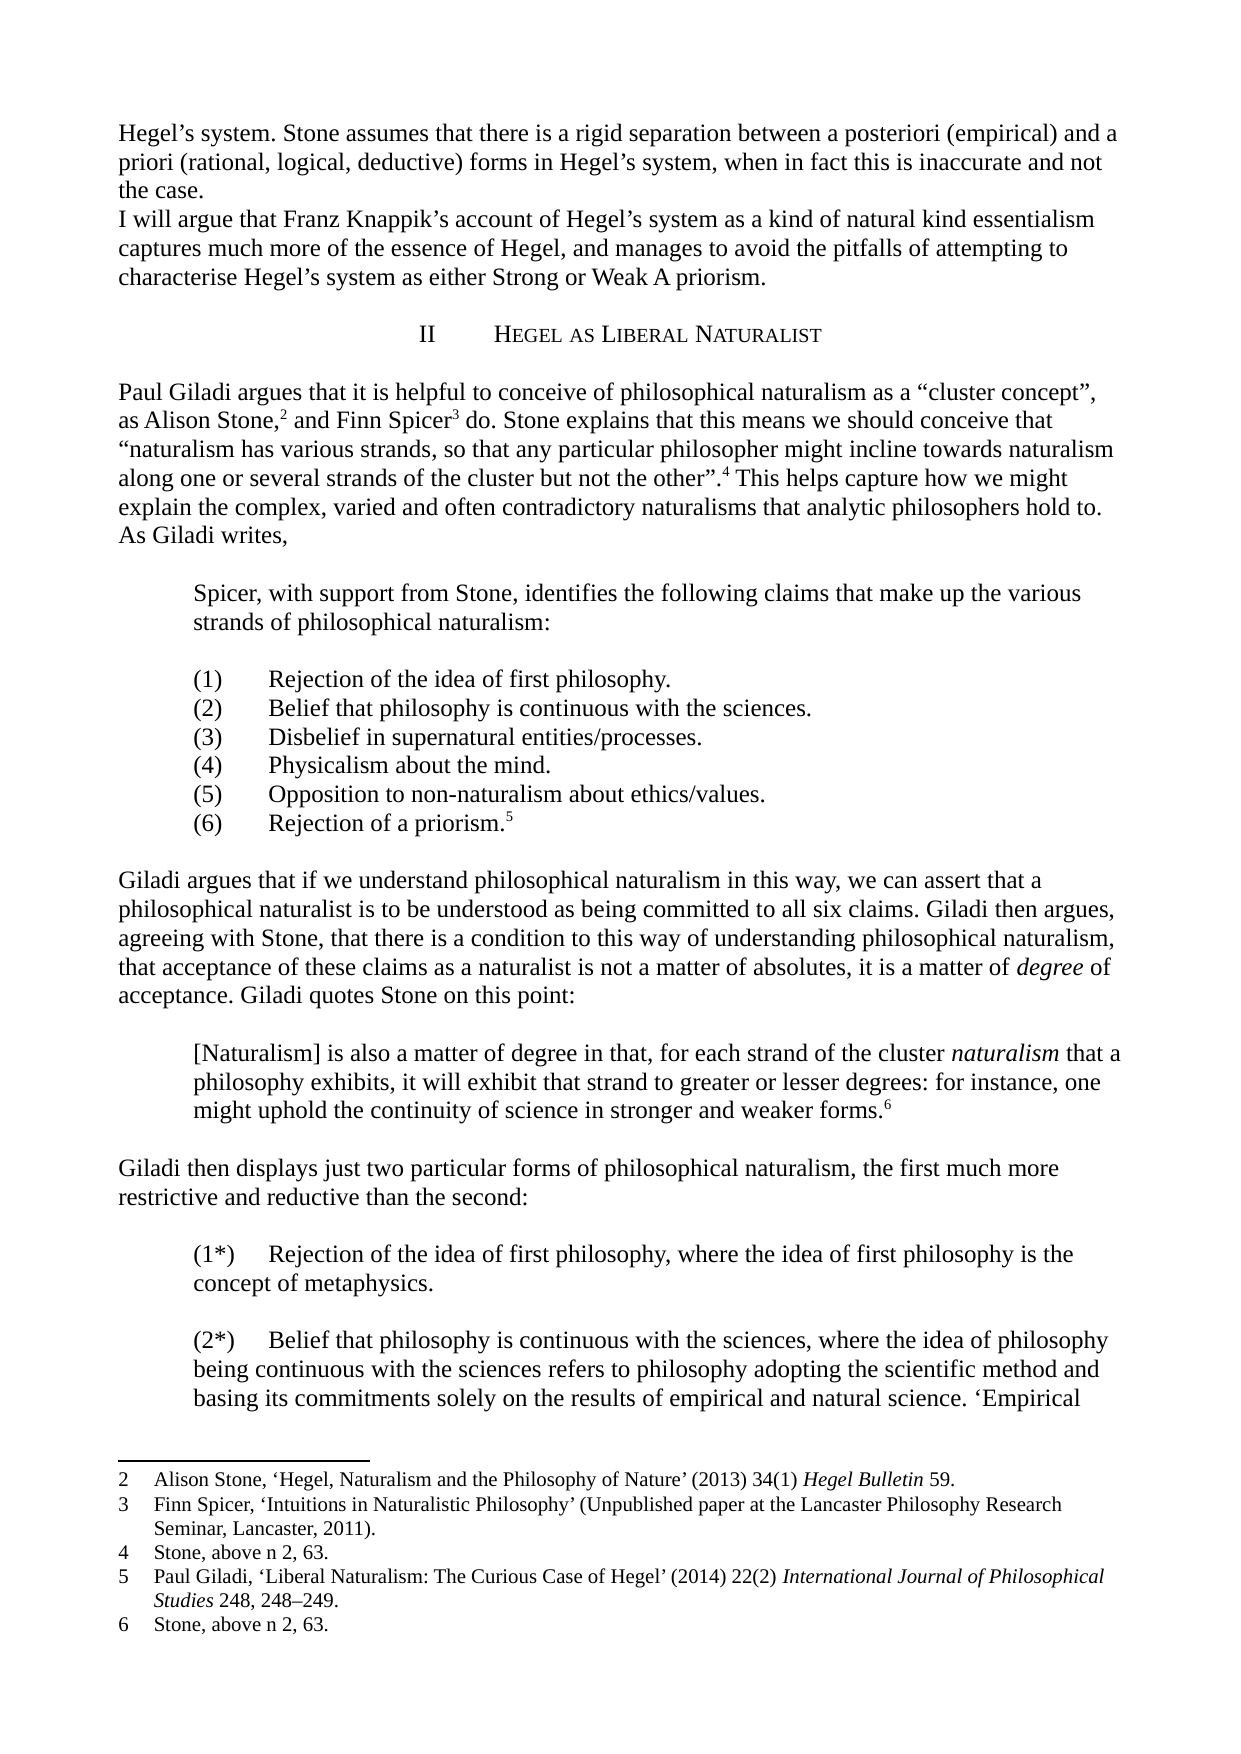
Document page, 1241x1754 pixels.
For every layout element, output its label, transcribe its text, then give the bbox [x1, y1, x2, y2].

text Finn Spicer, ‘Intuitions in Naturalistic Philosophy’ (Unpublished paper at the Lancaster Philosophy Research Seminar, Lancaster, 2011). [118, 1491, 1122, 1539]
list Disbelief in supernatural entities/processes. [193, 722, 1122, 751]
list Physicalism about the mind. [193, 751, 1122, 779]
list Opposition to non-naturalism about ethics/values. [193, 779, 1122, 808]
text I will argue that Franz Knappik’s account of Hegel’s system as a kind of natural kind essentialism captures much more of the essence of Hegel, and manages to avoid the pitfalls of attempting to characterise Hegel’s system as either Strong or Weak A priorism. [118, 204, 1122, 291]
list Rejection of a priorism. [193, 808, 1122, 837]
text Giladi then displays just two particular forms of philosophical naturalism, the first much more restrictive and reductive than the second: [118, 1153, 1122, 1211]
text Paul Giladi argues that it is helpful to conceive of philosophical naturalism as a “cluster concept”, as Alison Stone, and Finn Spicer do. Stone explains that this means we should conceive that “naturalism has various strands, so that any particular philosopher might incline towards naturalism along one or several strands of the cluster but not the other”. This helps capture how we might explain the complex, varied and often contradictory naturalisms that analytic philosophers hold to. As Giladi writes, [118, 377, 1122, 549]
text Alison Stone, ‘Hegel, Naturalism and the Philosophy of Nature’ (2013) 34(1) Hegel Bulletin 59. [118, 1467, 1122, 1491]
text Hegel’s system. Stone assumes that there is a rigid separation between a posteriori (empirical) and a priori (rational, logical, deductive) forms in Hegel’s system, when in fact this is inaccurate and not the case. [118, 118, 1122, 204]
text Stone, above n 2, 63. [118, 1539, 1122, 1564]
list Rejection of the idea of first philosophy. [193, 664, 1122, 693]
list (1*) Rejection of the idea of first philosophy, where the idea of first philosophy is the concept of metaphysics. [193, 1239, 1122, 1297]
list Belief that philosophy is continuous with the sciences. [193, 693, 1122, 722]
text (2*) Belief that philosophy is continuous with the sciences, where the idea of philosophy being continuous with the sciences refers to philosophy adopting the scientific method and basing its commitments solely on the results of empirical and natural science. ‘Empirical [193, 1326, 1122, 1412]
text Spicer, with support from Stone, identifies the following claims that make up the various strands of philosophical naturalism: [193, 578, 1122, 636]
list Paul Giladi, ‘Liberal Naturalism: The Curious Case of Hegel’ (2014) 22(2) International Journal of Philosophical Studies 248, 248–249. [118, 1564, 1122, 1612]
text Giladi argues that if we understand philosophical naturalism in this way, we can assert that a philosophical naturalist is to be understood as being committed to all six claims. Giladi then argues, agreeing with Stone, that there is a condition to this way of understanding philosophical naturalism, that acceptance of these claims as a naturalist is not a matter of absolutes, it is a matter of degree of acceptance. Giladi quotes Stone on this point: [118, 866, 1122, 1009]
text [Naturalism] is also a matter of degree in that, for each strand of the cluster naturalism that a philosophy exhibits, it will exhibit that strand to greater or lesser degrees: for instance, one might uphold the continuity of science in stronger and weaker forms. [193, 1038, 1122, 1124]
text II Hegel as Liberal Naturalist [118, 319, 1122, 348]
text Stone, above n 2, 63. [118, 1612, 1122, 1636]
